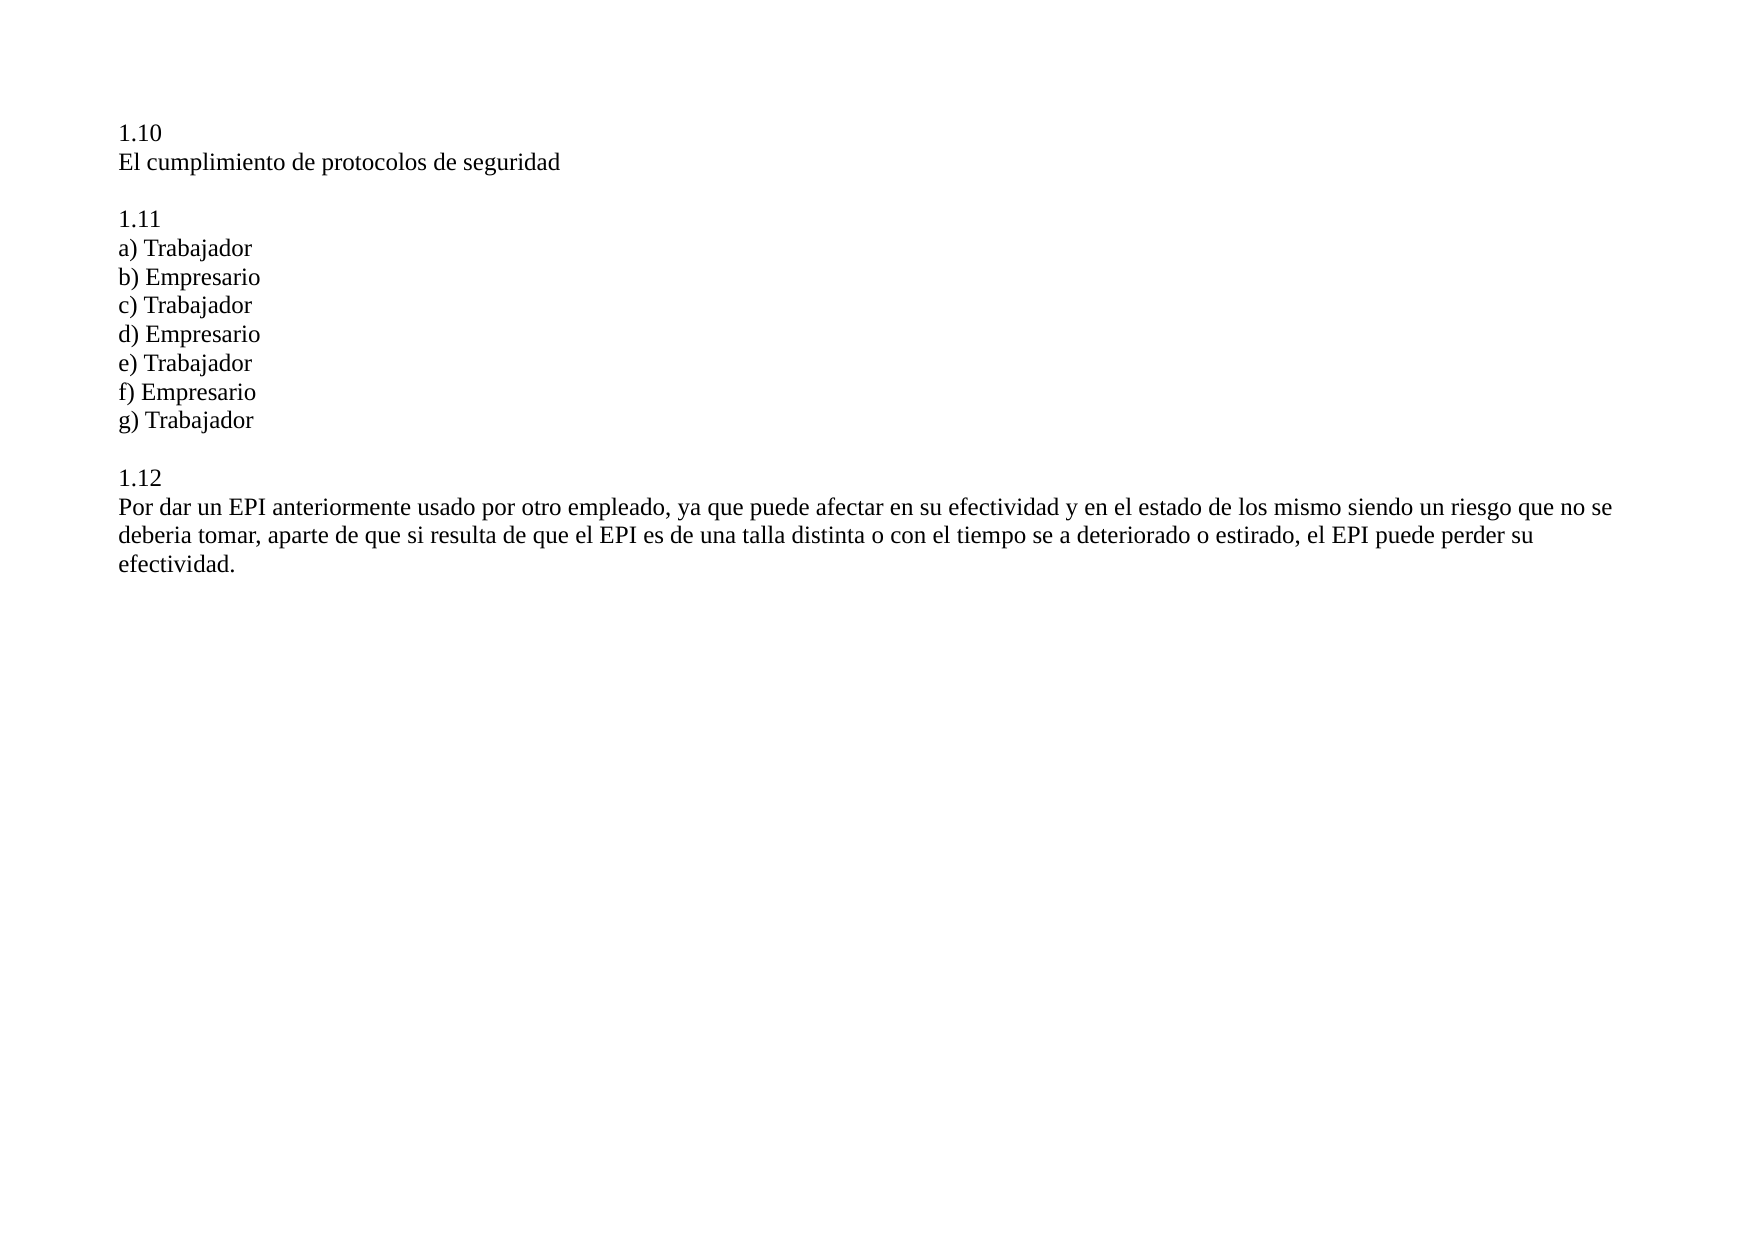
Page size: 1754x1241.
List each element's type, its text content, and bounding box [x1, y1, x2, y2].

text 1.10 [118, 118, 1636, 147]
text f) Empresario [118, 377, 1636, 406]
text d) Empresario [118, 319, 1636, 348]
text c) Trabajador [118, 291, 1636, 319]
text 1.11 [118, 204, 1636, 233]
text Por dar un EPI anteriormente usado por otro empleado, ya que puede afectar en su efectividad y en el estado de los mismo siendo un riesgo que no se deberia tomar, aparte de que si resulta de que el EPI es de una talla distinta o con el tiempo se a deteriorado o estirado, el EPI puede perder su efectividad. [118, 492, 1636, 578]
text El cumplimiento de protocolos de seguridad [118, 147, 1636, 176]
text a) Trabajador [118, 233, 1636, 262]
text b) Empresario [118, 262, 1636, 291]
text 1.12 [118, 463, 1636, 492]
text g) Trabajador [118, 406, 1636, 434]
text e) Trabajador [118, 348, 1636, 377]
